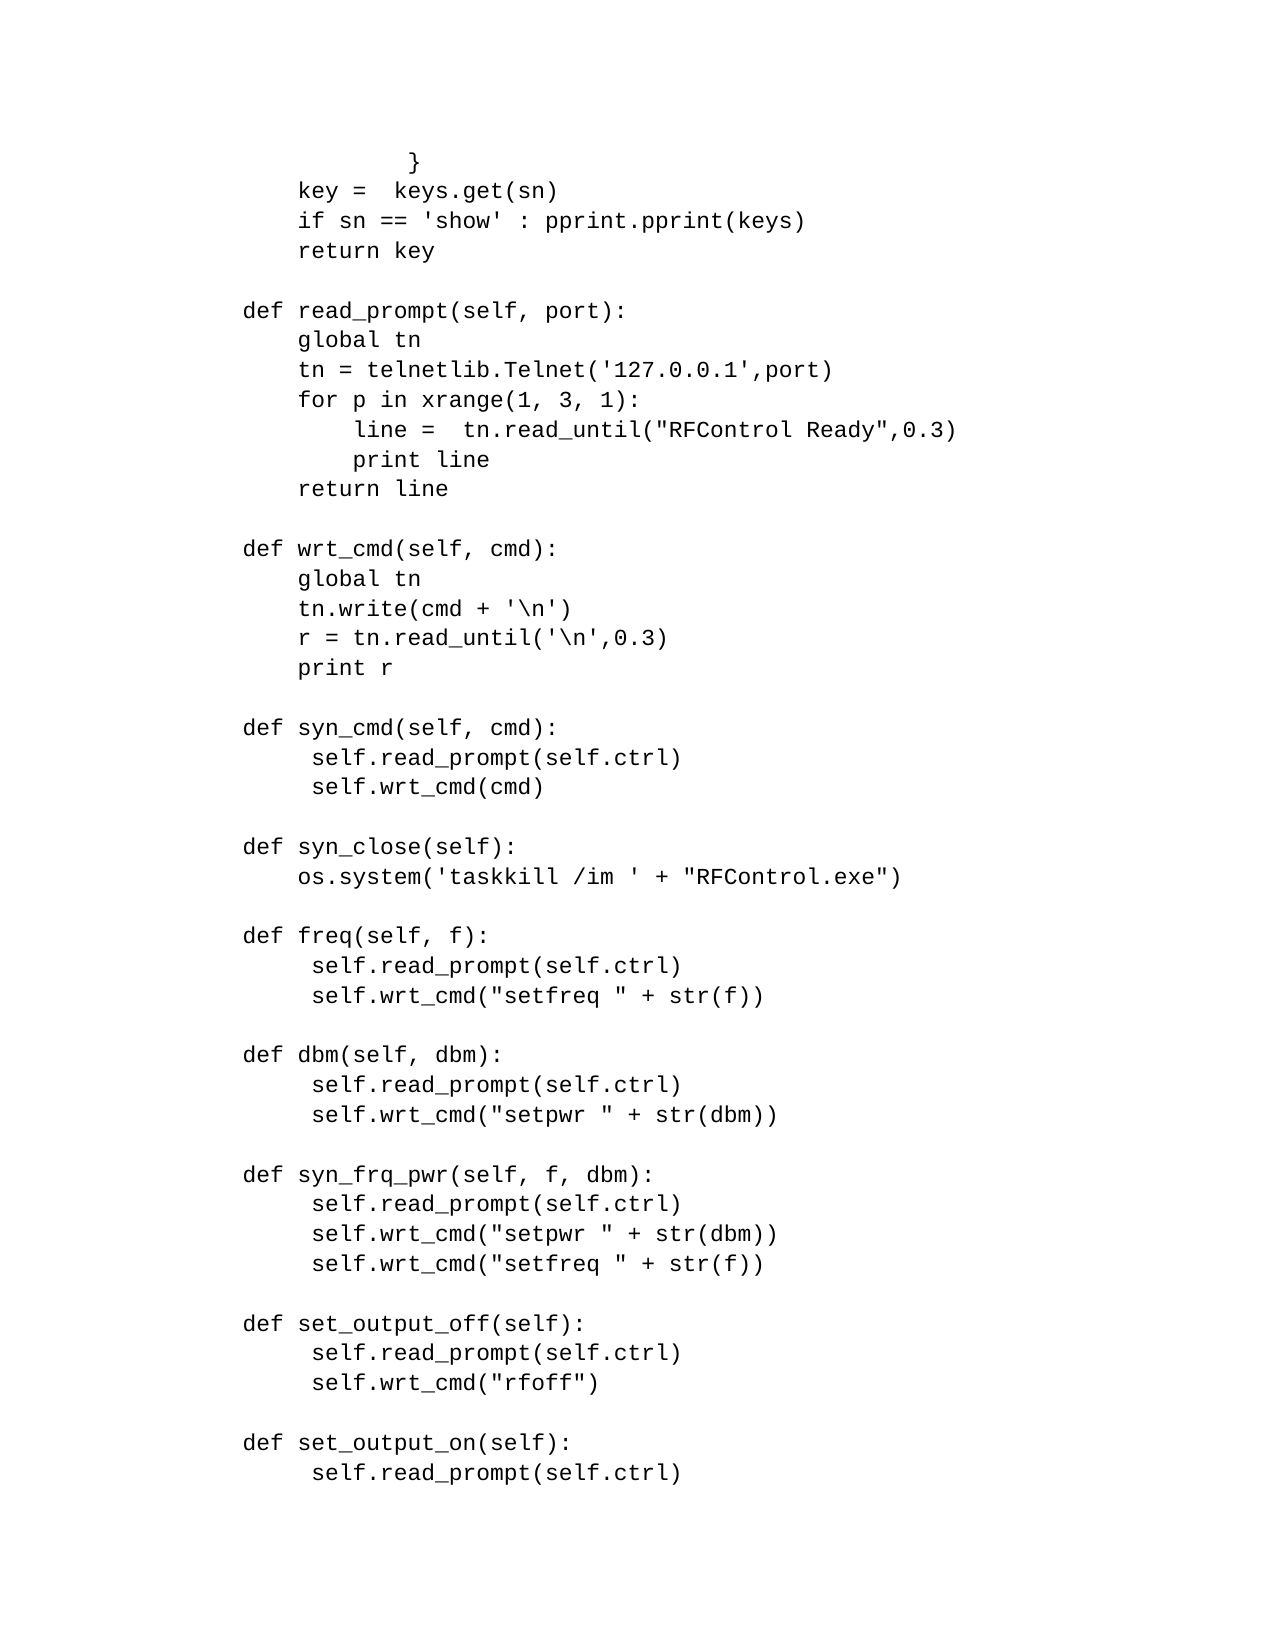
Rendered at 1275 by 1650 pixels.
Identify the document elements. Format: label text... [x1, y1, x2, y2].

text } [187, 150, 1087, 176]
text self.wrt_cmd("rfoff") [187, 1371, 1087, 1397]
text key = keys.get(sn) [187, 180, 1087, 206]
text os.system('taskkill /im ' + "RFControl.exe") [187, 865, 1087, 891]
text def wrt_cmd(self, cmd): [187, 537, 1087, 563]
text for p in xrange(1, 3, 1): [187, 388, 1087, 414]
text def freq(self, f): [187, 924, 1087, 951]
text def syn_cmd(self, cmd): [187, 716, 1087, 742]
text def syn_close(self): [187, 835, 1087, 861]
text if sn == 'show' : pprint.pprint(keys) [187, 209, 1087, 236]
text self.read_prompt(self.ctrl) [187, 1073, 1087, 1099]
text def read_prompt(self, port): [187, 299, 1087, 325]
text return line [187, 478, 1087, 504]
text print r [187, 656, 1087, 682]
text print line [187, 448, 1087, 474]
text global tn [187, 567, 1087, 593]
text def set_output_off(self): [187, 1312, 1087, 1338]
text self.wrt_cmd("setpwr " + str(dbm)) [187, 1103, 1087, 1129]
text self.wrt_cmd("setfreq " + str(f)) [187, 984, 1087, 1010]
text self.read_prompt(self.ctrl) [187, 1461, 1087, 1487]
text return key [187, 239, 1087, 265]
text line = tn.read_until("RFControl Ready",0.3) [187, 418, 1087, 444]
text self.read_prompt(self.ctrl) [187, 746, 1087, 772]
text self.read_prompt(self.ctrl) [187, 1193, 1087, 1219]
text def set_output_on(self): [187, 1431, 1087, 1457]
text global tn [187, 329, 1087, 355]
text r = tn.read_until('\n',0.3) [187, 627, 1087, 653]
text def dbm(self, dbm): [187, 1044, 1087, 1070]
text def syn_frq_pwr(self, f, dbm): [187, 1163, 1087, 1189]
text self.wrt_cmd(cmd) [187, 776, 1087, 802]
text self.wrt_cmd("setfreq " + str(f)) [187, 1252, 1087, 1278]
text self.read_prompt(self.ctrl) [187, 954, 1087, 980]
text self.read_prompt(self.ctrl) [187, 1342, 1087, 1368]
text self.wrt_cmd("setpwr " + str(dbm)) [187, 1222, 1087, 1248]
text tn.write(cmd + '\n') [187, 597, 1087, 623]
text tn = telnetlib.Telnet('127.0.0.1',port) [187, 358, 1087, 384]
